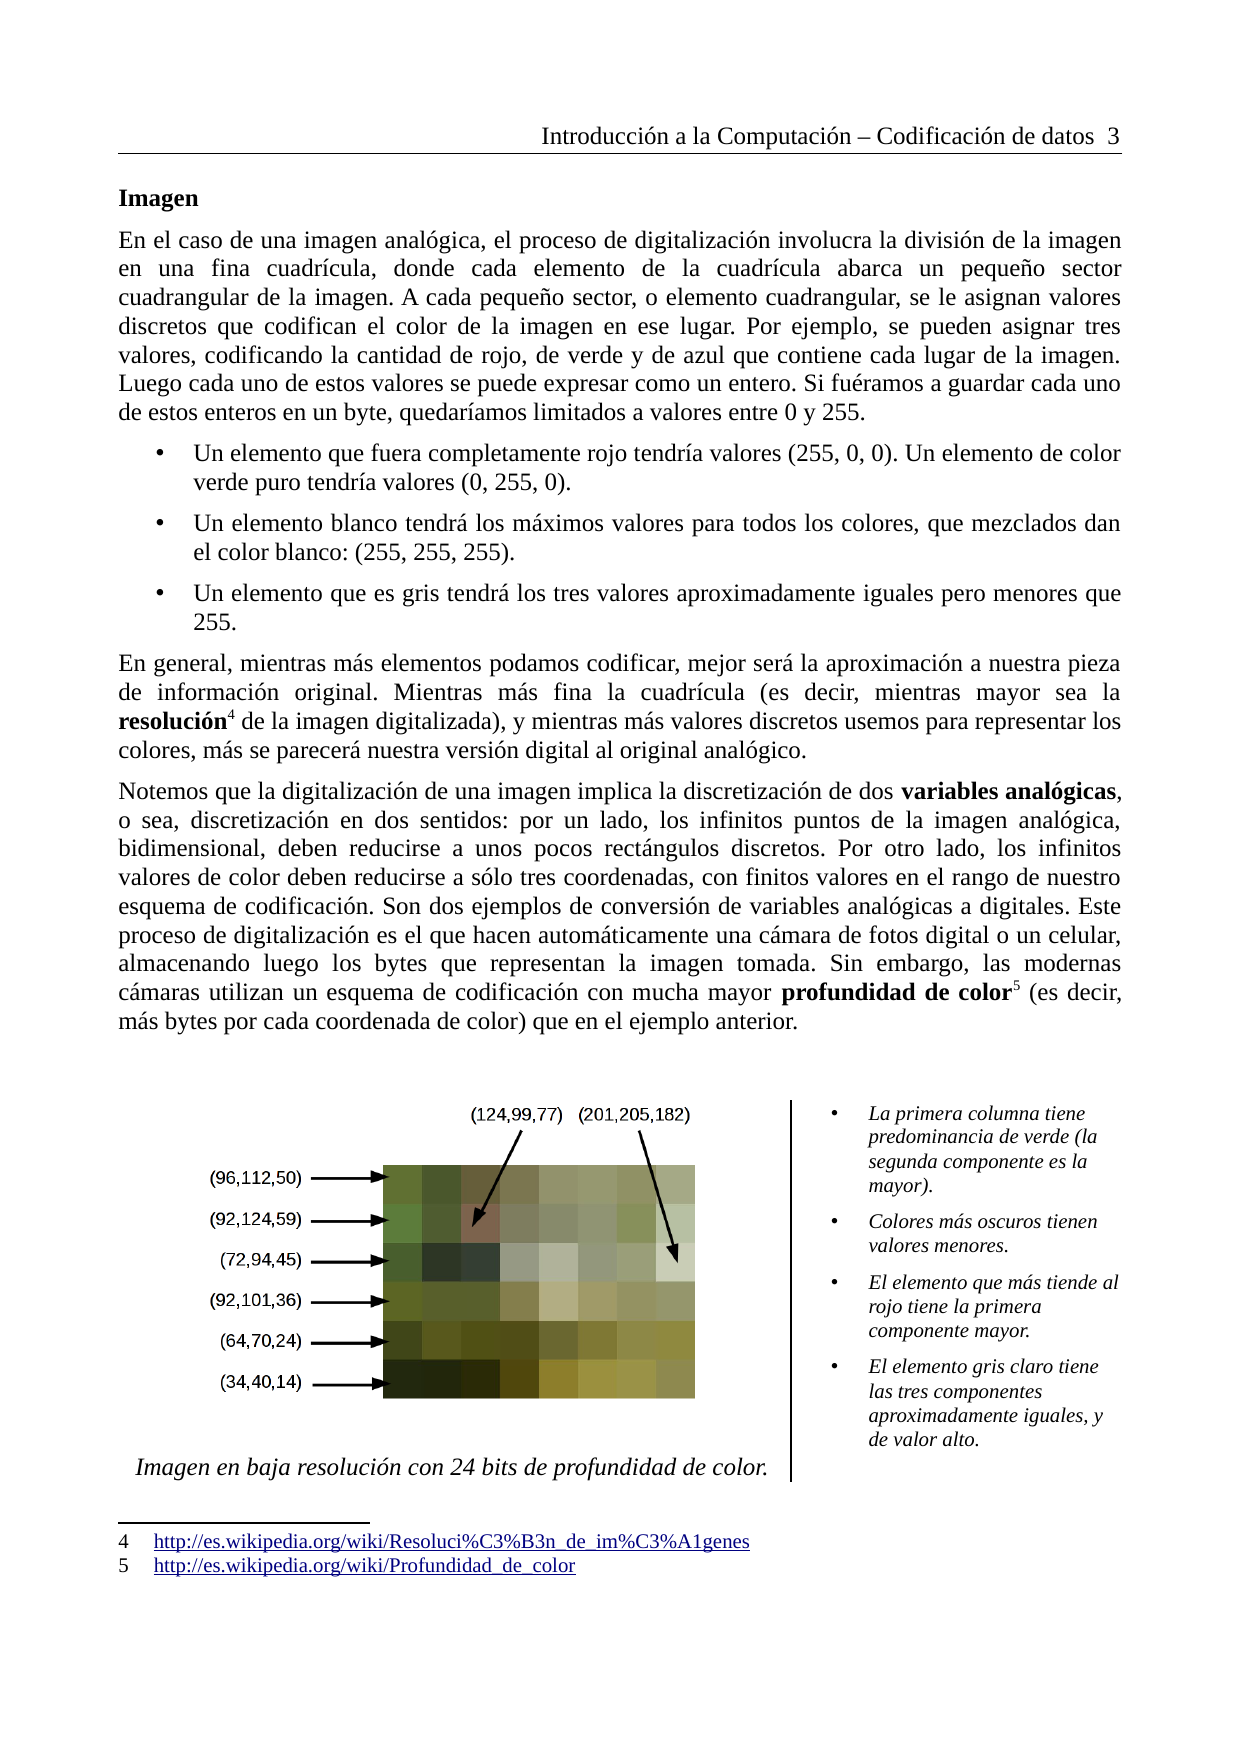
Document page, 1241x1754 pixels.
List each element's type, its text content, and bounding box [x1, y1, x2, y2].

text http://es.wikipedia.org/wiki/Profundidad_de_color [118, 1553, 1122, 1577]
list Un elemento blanco tendrá los máximos valores para todos los colores, que mezclados dan el color blanco: (255, 255, 255). [156, 508, 1122, 566]
list Un elemento que es gris tendrá los tres valores aproximadamente iguales pero menores que 255. [156, 578, 1122, 636]
text Imagen en baja resolución con 24 bits de profundidad de color. [118, 1452, 788, 1481]
text Notemos que la digitalización de una imagen implica la discretización de dos variables analógicas, o sea, discretización en dos sentidos: por un lado, los infinitos puntos de la imagen analógica, bidimensional, deben reducirse a unos pocos rectángulos discretos. Por otro lado, los infinitos valores de color deben reducirse a sólo tres coordenadas, con finitos valores en el rango de nuestro esquema de codificación. Son dos ejemplos de conversión de variables analógicas a digitales. Este proceso de digitalización es el que hacen automáticamente una cámara de fotos digital o un celular, almacenando luego los bytes que representan la imagen tomada. Sin embargo, las modernas cámaras utilizan un esquema de codificación con mucha mayor profundidad de color (es decir, más bytes por cada coordenada de color) que en el ejemplo anterior. [118, 776, 1122, 1035]
text http://es.wikipedia.org/wiki/Resoluci%C3%B3n_de_im%C3%A1genes [118, 1529, 1122, 1553]
list La primera columna tiene predominancia de verde (la segunda componente es la mayor). [831, 1100, 1122, 1197]
list Un elemento que fuera completamente rojo tendría valores (255, 0, 0). Un elemento de color verde puro tendría valores (0, 255, 0). [156, 438, 1122, 496]
list El elemento que más tiende al rojo tiene la primera componente mayor. [831, 1270, 1122, 1342]
text En general, mientras más elementos podamos codificar, mejor será la aproximación a nuestra pieza de información original. Mientras más fina la cuadrícula (es decir, mientras mayor sea la resolución de la imagen digitalizada), y mientras más valores discretos usemos para representar los colores, más se parecerá nuestra versión digital al original analógico. [118, 648, 1122, 763]
subtitle Imagen [118, 183, 1122, 212]
picture [202, 1100, 698, 1399]
text En el caso de una imagen analógica, el proceso de digitalización involucra la división de la imagen en una fina cuadrícula, donde cada elemento de la cuadrícula abarca un pequeño sector cuadrangular de la imagen. A cada pequeño sector, o elemento cuadrangular, se le asignan valores discretos que codifican el color de la imagen en ese lugar. Por ejemplo, se pueden asignar tres valores, codificando la cantidad de rojo, de verde y de azul que contiene cada lugar de la imagen. Luego cada uno de estos valores se puede expresar como un entero. Si fuéramos a guardar cada uno de estos enteros en un byte, quedaríamos limitados a valores entre 0 y 255. [118, 225, 1122, 426]
list El elemento gris claro tiene las tres componentes aproximadamente iguales, y de valor alto. [831, 1354, 1122, 1451]
list Colores más oscuros tienen valores menores. [831, 1209, 1122, 1257]
